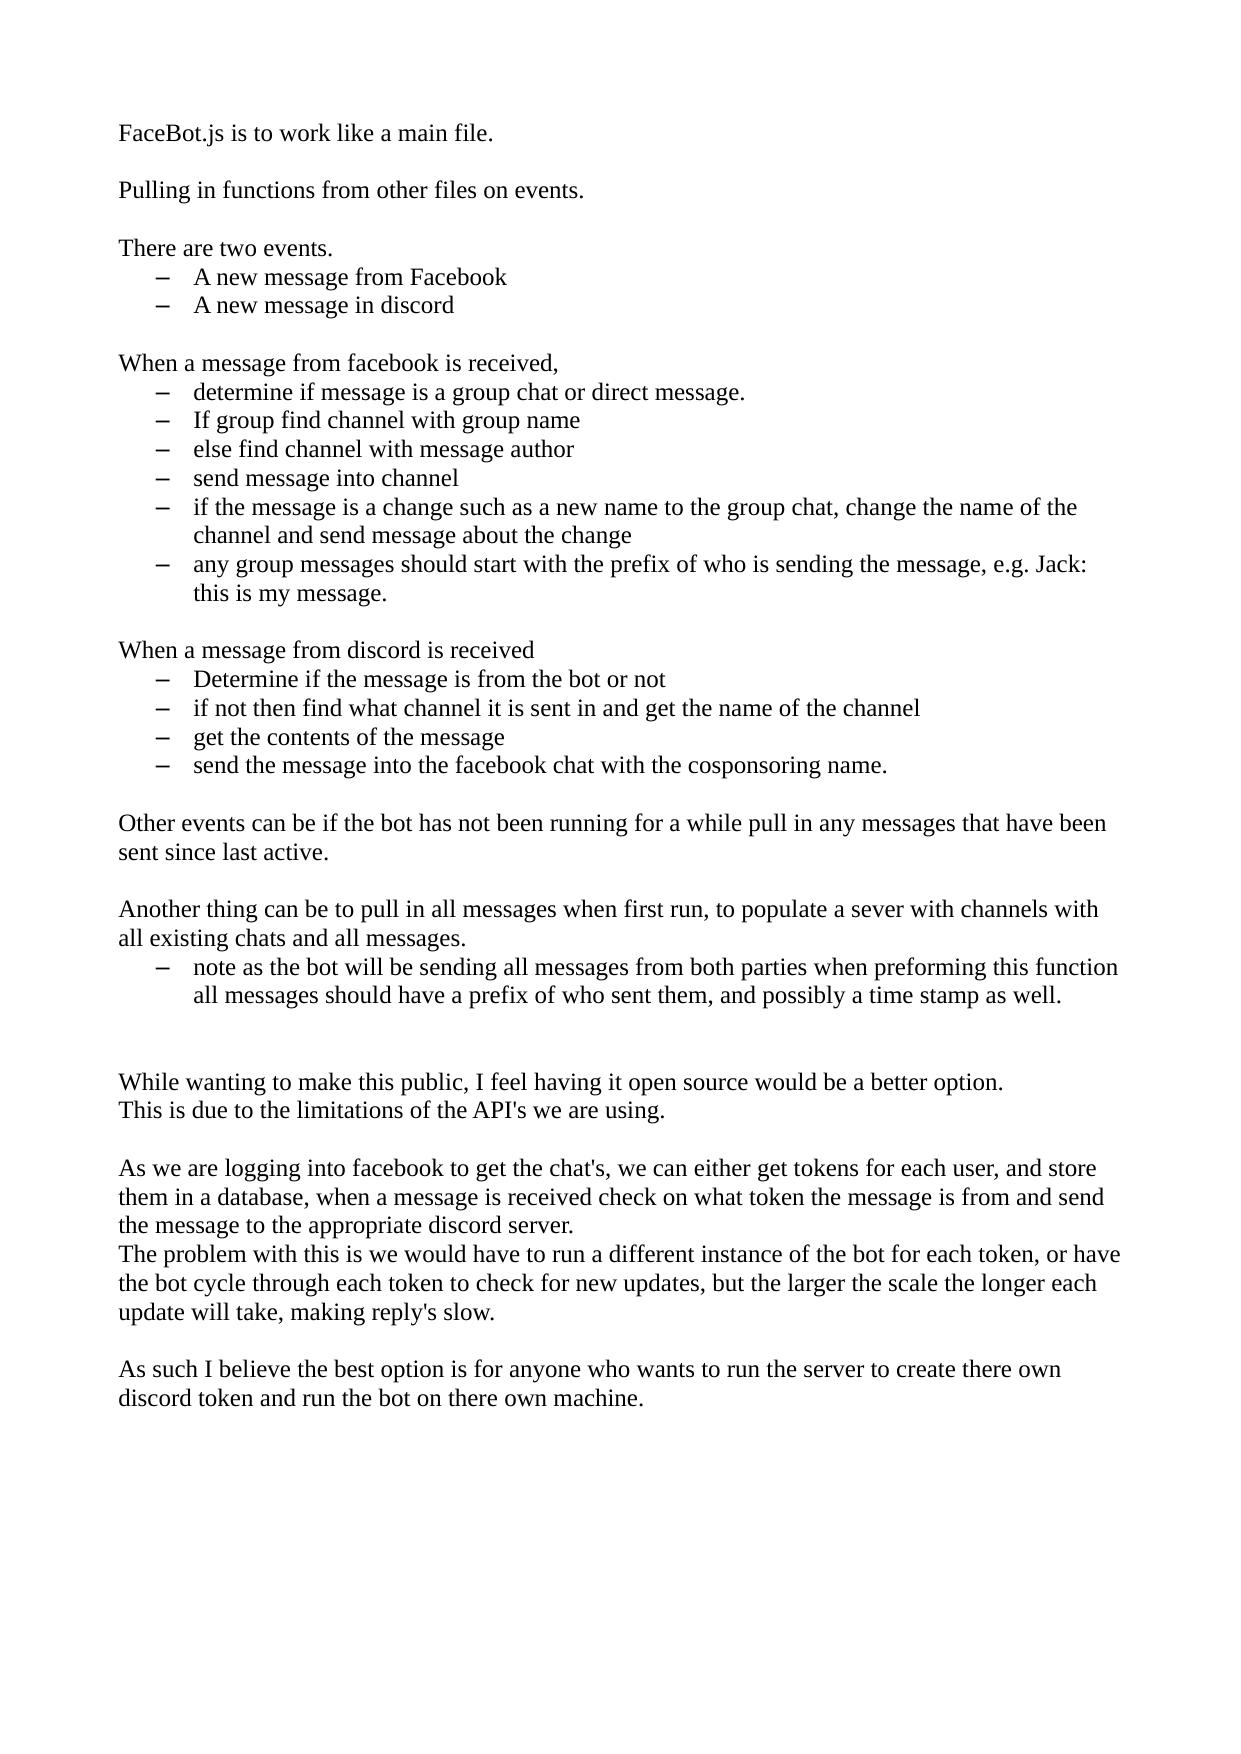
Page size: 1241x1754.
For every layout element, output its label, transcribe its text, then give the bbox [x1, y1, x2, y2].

text As such I believe the best option is for anyone who wants to run the server to create there own discord token and run the bot on there own machine. [118, 1354, 1122, 1412]
list if the message is a change such as a new name to the group chat, change the name of the channel and send message about the change [156, 492, 1122, 549]
list else find channel with message author [156, 434, 1122, 463]
text Pulling in functions from other files on events. [118, 176, 1122, 204]
text Another thing can be to pull in all messages when first run, to populate a sever with channels with all existing chats and all messages. [118, 894, 1122, 952]
text As we are logging into facebook to get the chat's, we can either get tokens for each user, and store them in a database, when a message is received check on what token the message is from and send the message to the appropriate discord server. [118, 1153, 1122, 1239]
list send message into channel [156, 463, 1122, 492]
list get the contents of the message [156, 722, 1122, 751]
text While wanting to make this public, I feel having it open source would be a better option. [118, 1067, 1122, 1096]
list send the message into the facebook chat with the cosponsoring name. [156, 751, 1122, 779]
text When a message from discord is received [118, 636, 1122, 664]
list Determine if the message is from the bot or not [156, 664, 1122, 693]
text Other events can be if the bot has not been running for a while pull in any messages that have been sent since last active. [118, 808, 1122, 866]
list note as the bot will be sending all messages from both parties when preforming this function all messages should have a prefix of who sent them, and possibly a time stamp as well. [156, 952, 1122, 1009]
text The problem with this is we would have to run a different instance of the bot for each token, or have the bot cycle through each token to check for new updates, but the larger the scale the longer each update will take, making reply's slow. [118, 1239, 1122, 1326]
text FaceBot.js is to work like a main file. [118, 118, 1122, 147]
list A new message in discord [156, 291, 1122, 319]
text When a message from facebook is received, [118, 348, 1122, 377]
list A new message from Facebook [156, 262, 1122, 291]
text There are two events. [118, 233, 1122, 262]
list if not then find what channel it is sent in and get the name of the channel [156, 693, 1122, 722]
text This is due to the limitations of the API's we are using. [118, 1096, 1122, 1124]
list any group messages should start with the prefix of who is sending the message, e.g. Jack: this is my message. [156, 549, 1122, 607]
list If group find channel with group name [156, 406, 1122, 434]
list determine if message is a group chat or direct message. [156, 377, 1122, 406]
